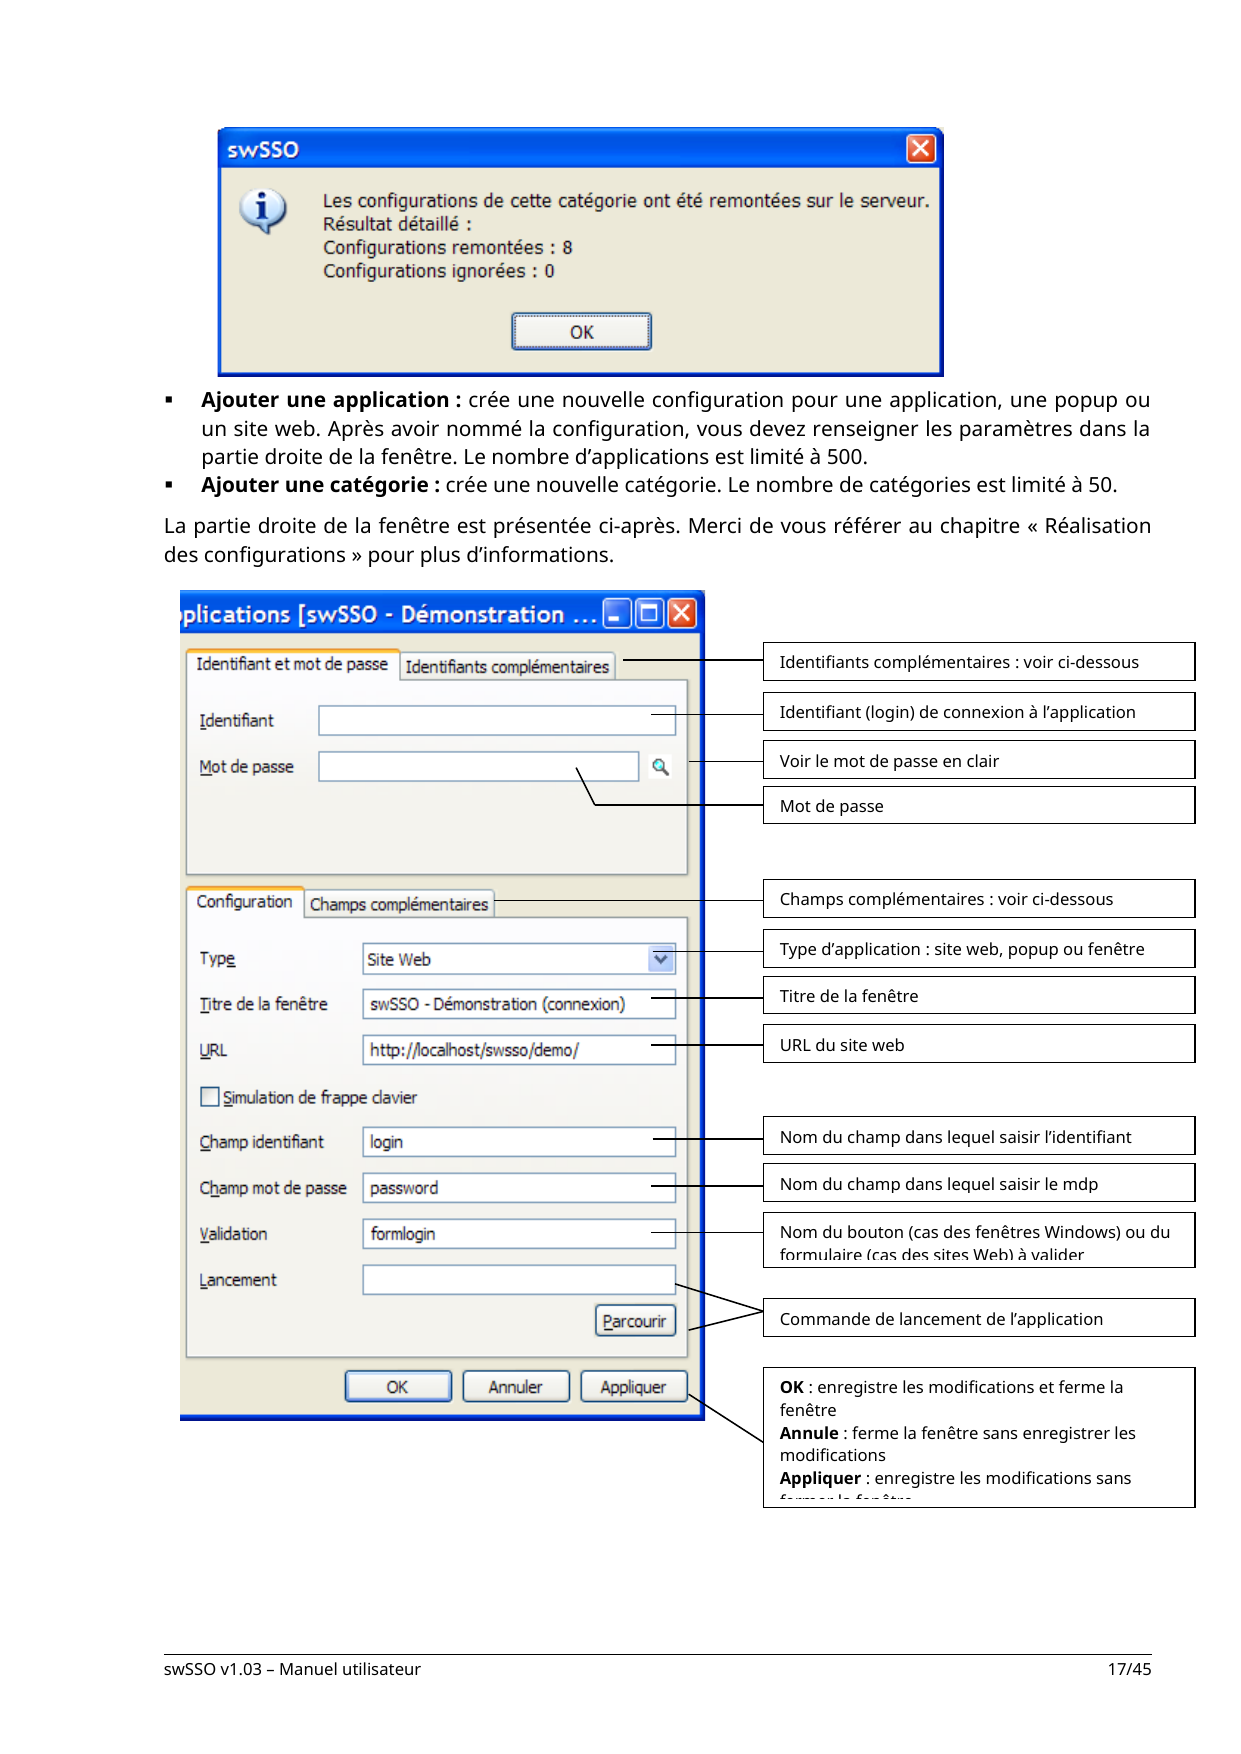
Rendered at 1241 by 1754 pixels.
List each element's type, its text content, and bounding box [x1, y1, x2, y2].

text Identifiants complémentaires : voir ci-dessous [779, 651, 1179, 672]
text Nom du bouton (cas des fenêtres Windows) ou du formulaire (cas des sites Web) à valider [779, 1221, 1179, 1259]
list Ajouter une catégorie : crée une nouvelle catégorie. Le nombre de catégories est limité à 50. [164, 471, 1152, 499]
text URL du site web [779, 1033, 1179, 1054]
text Type d’application : site web, popup ou fenêtre [779, 938, 1179, 959]
text Annule : ferme la fenêtre sans enregistrer les modifications [779, 1421, 1179, 1467]
text La partie droite de la fenêtre est présentée ci-après. Merci de vous référer au chapitre « Réalisation des configurations » pour plus d’informations. [164, 512, 1152, 568]
text Titre de la fenêtre [779, 985, 1179, 1006]
picture [217, 127, 944, 377]
text Mot de passe [779, 795, 1179, 816]
text Voir le mot de passe en clair [779, 749, 1179, 770]
list Ajouter une application : crée une nouvelle configuration pour une application, une popup ou un site web. Après avoir nommé la configuration, vous devez renseigner les paramètres dans la partie droite de la fenêtre. Le nombre d’applications est limité à 500. [164, 385, 1152, 471]
text Identifiant (login) de connexion à l’application [779, 701, 1179, 722]
text Nom du champ dans lequel saisir le mdp [779, 1172, 1179, 1193]
text Appliquer : enregistre les modifications sans fermer la fenêtre [779, 1467, 1179, 1499]
text Champs complémentaires : voir ci-dessous [779, 888, 1179, 909]
text Commande de lancement de l’application [779, 1307, 1179, 1328]
text OK : enregistre les modifications et ferme la fenêtre [779, 1376, 1179, 1421]
text Nom du champ dans lequel saisir l’identifiant [779, 1125, 1179, 1146]
picture [180, 590, 705, 1421]
